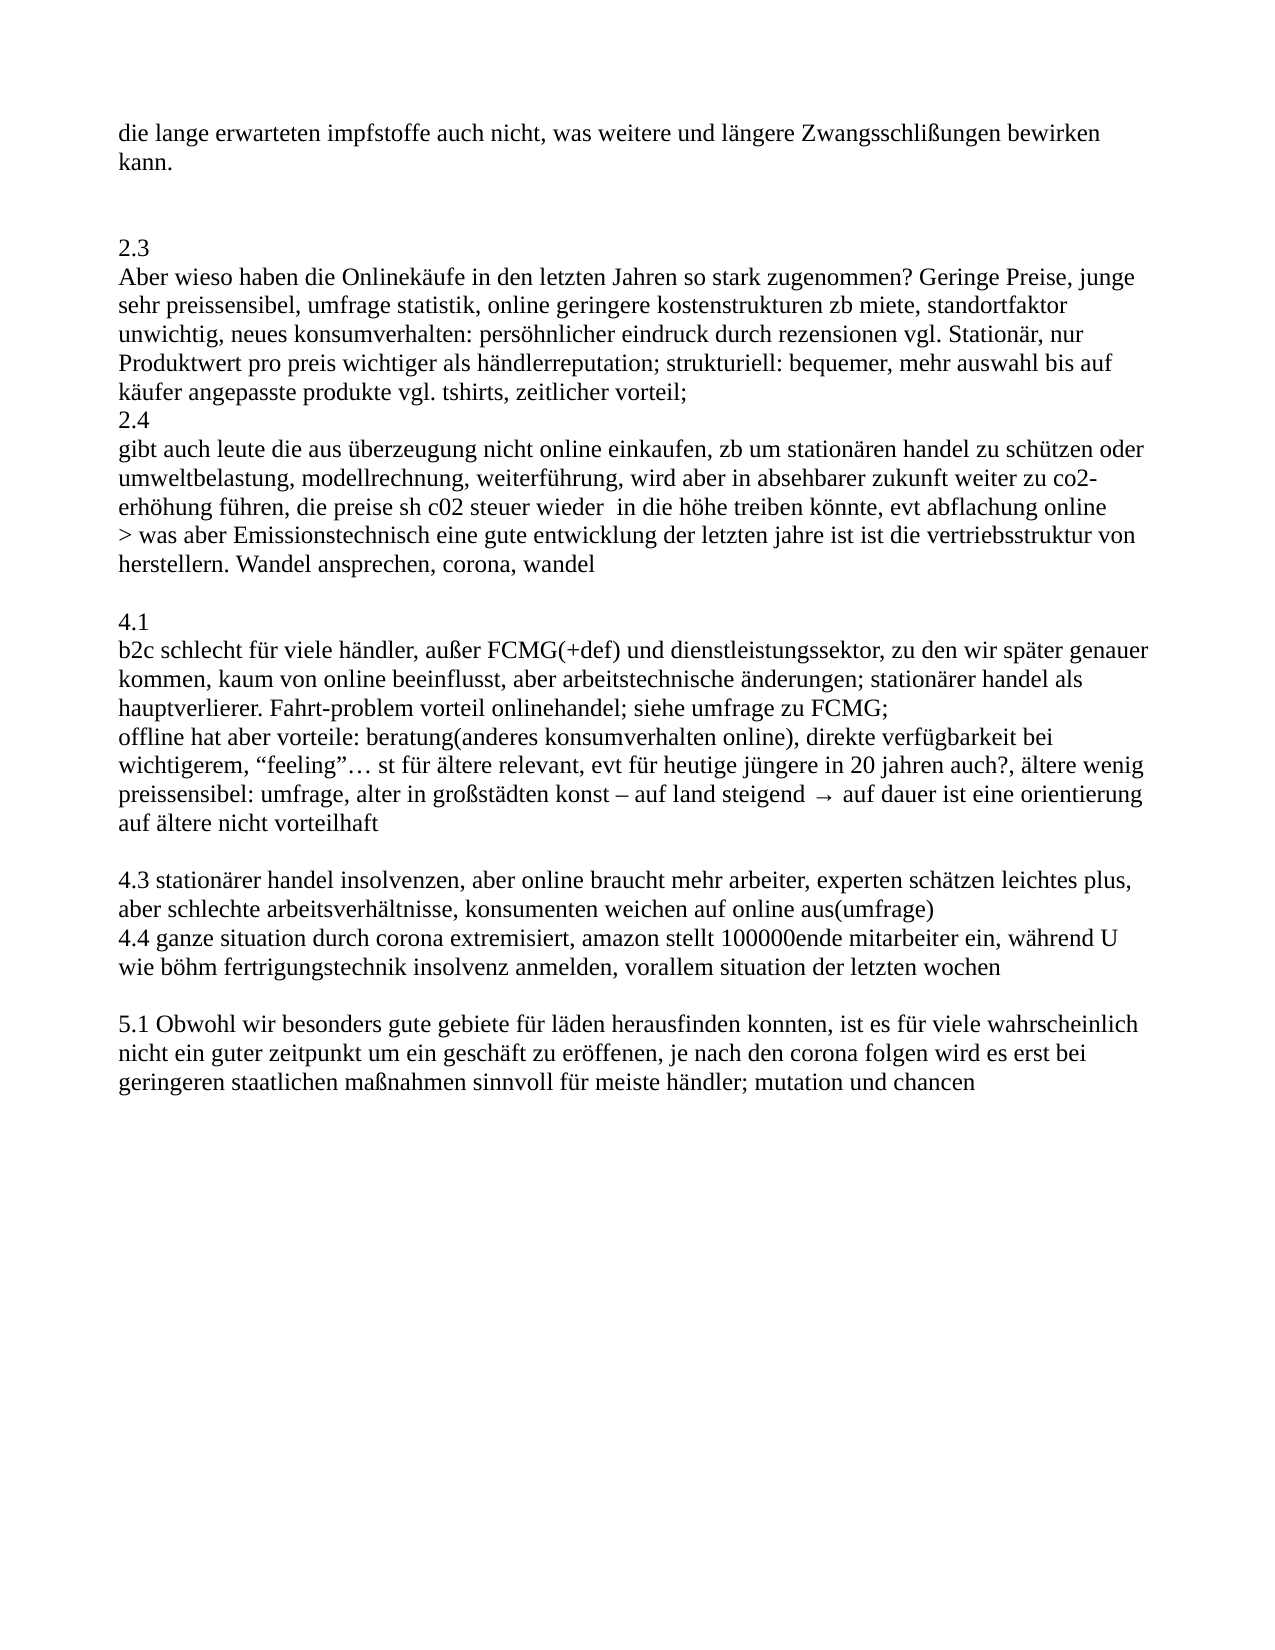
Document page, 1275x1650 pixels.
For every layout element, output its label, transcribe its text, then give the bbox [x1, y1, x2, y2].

text 5.1 Obwohl wir besonders gute gebiete für läden herausfinden konnten, ist es für viele wahrscheinlich nicht ein guter zeitpunkt um ein geschäft zu eröffenen, je nach den corona folgen wird es erst bei geringeren staatlichen maßnahmen sinnvoll für meiste händler; mutation und chancen [118, 1009, 1157, 1096]
text Aber wieso haben die Onlinekäufe in den letzten Jahren so stark zugenommen? Geringe Preise, junge sehr preissensibel, umfrage statistik, online geringere kostenstrukturen zb miete, standortfaktor unwichtig, neues konsumverhalten: persöhnlicher eindruck durch rezensionen vgl. Stationär, nur Produktwert pro preis wichtiger als händlerreputation; strukturiell: bequemer, mehr auswahl bis auf käufer angepasste produkte vgl. tshirts, zeitlicher vorteil; [118, 262, 1157, 406]
text die lange erwarteten impfstoffe auch nicht, was weitere und längere Zwangsschlißungen bewirken kann. [118, 118, 1157, 176]
text 4.3 stationärer handel insolvenzen, aber online braucht mehr arbeiter, experten schätzen leichtes plus, aber schlechte arbeitsverhältnisse, konsumenten weichen auf online aus(umfrage) [118, 866, 1157, 923]
text 2.4 [118, 406, 1157, 434]
text gibt auch leute die aus überzeugung nicht online einkaufen, zb um stationären handel zu schützen oder umweltbelastung, modellrechnung, weiterführung, wird aber in absehbarer zukunft weiter zu co2-erhöhung führen, die preise sh c02 steuer wieder in die höhe treiben könnte, evt abflachung online [118, 434, 1157, 521]
text offline hat aber vorteile: beratung(anderes konsumverhalten online), direkte verfügbarkeit bei wichtigerem, “feeling”… st für ältere relevant, evt für heutige jüngere in 20 jahren auch?, ältere wenig preissensibel: umfrage, alter in großstädten konst – auf land steigend → auf dauer ist eine orientierung auf ältere nicht vorteilhaft [118, 722, 1157, 837]
text b2c schlecht für viele händler, außer FCMG(+def) und dienstleistungssektor, zu den wir später genauer kommen, kaum von online beeinflusst, aber arbeitstechnische änderungen; stationärer handel als hauptverlierer. Fahrt-problem vorteil onlinehandel; siehe umfrage zu FCMG; [118, 636, 1157, 722]
text 2.3 [118, 233, 1157, 262]
text 4.1 [118, 607, 1157, 636]
text 4.4 ganze situation durch corona extremisiert, amazon stellt 100000ende mitarbeiter ein, während U wie böhm fertrigungstechnik insolvenz anmelden, vorallem situation der letzten wochen [118, 923, 1157, 981]
text > was aber Emissionstechnisch eine gute entwicklung der letzten jahre ist ist die vertriebsstruktur von herstellern. Wandel ansprechen, corona, wandel [118, 521, 1157, 578]
